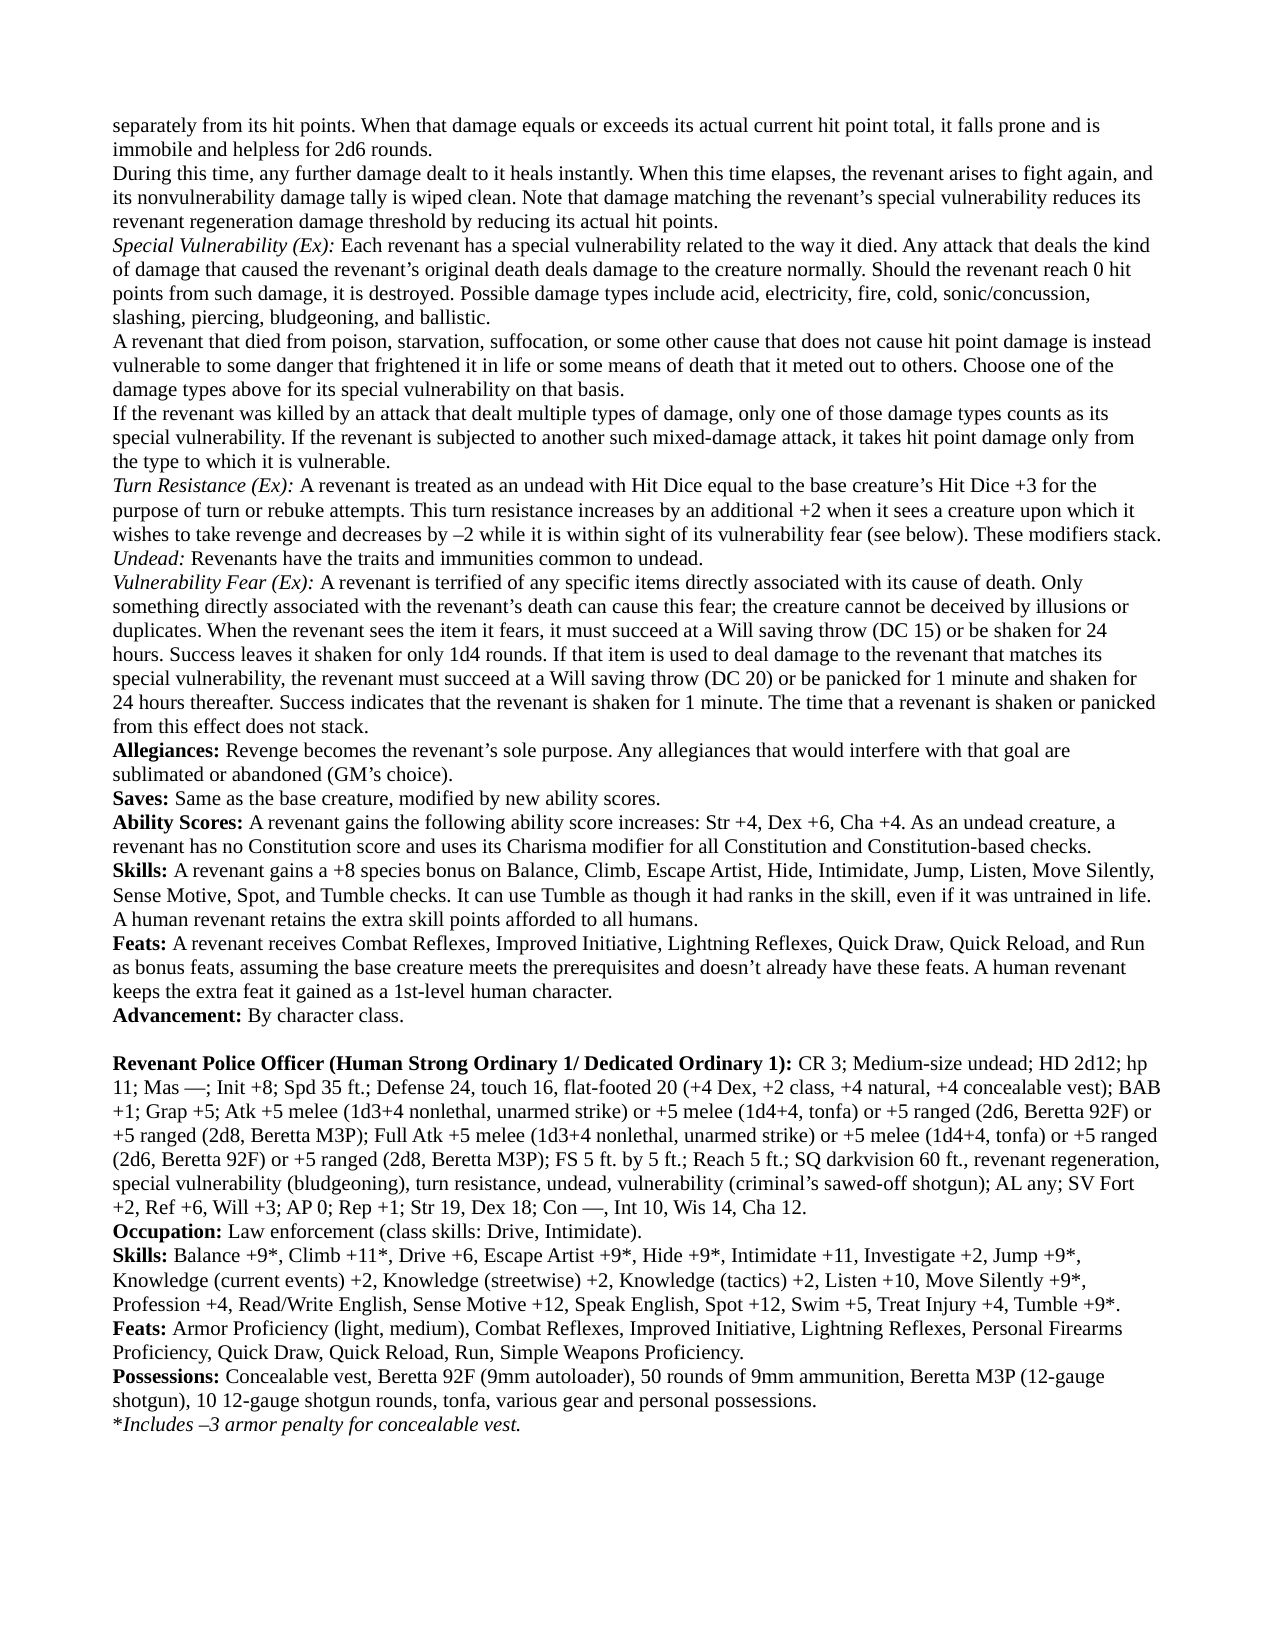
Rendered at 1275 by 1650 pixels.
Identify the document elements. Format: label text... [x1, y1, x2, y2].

text Occupation: Law enforcement (class skills: Drive, Intimidate). [112, 1219, 1162, 1243]
text separately from its hit points. When that damage equals or exceeds its actual current hit point total, it falls prone and is immobile and helpless for 2d6 rounds. [112, 112, 1162, 161]
text Special Vulnerability (Ex): Each revenant has a special vulnerability related to the way it died. Any attack that deals the kind of damage that caused the revenant’s original death deals damage to the creature normally. Should the revenant reach 0 hit points from such damage, it is destroyed. Possible damage types include acid, electricity, fire, cold, sonic/concussion, slashing, piercing, bludgeoning, and ballistic. [112, 233, 1162, 329]
text Allegiances: Revenge becomes the revenant’s sole purpose. Any allegiances that would interfere with that goal are sublimated or abandoned (GM’s choice). [112, 738, 1162, 786]
text Possessions: Concealable vest, Beretta 92F (9mm autoloader), 50 rounds of 9mm ammunition, Beretta M3P (12-gauge shotgun), 10 12-gauge shotgun rounds, tonfa, various gear and personal possessions. [112, 1364, 1162, 1412]
text Revenant Police Officer (Human Strong Ordinary 1/ Dedicated Ordinary 1): CR 3; Medium-size undead; HD 2d12; hp 11; Mas —; Init +8; Spd 35 ft.; Defense 24, touch 16, flat-footed 20 (+4 Dex, +2 class, +4 natural, +4 concealable vest); BAB +1; Grap +5; Atk +5 melee (1d3+4 nonlethal, unarmed strike) or +5 melee (1d4+4, tonfa) or +5 ranged (2d6, Beretta 92F) or +5 ranged (2d8, Beretta M3P); Full Atk +5 melee (1d3+4 nonlethal, unarmed strike) or +5 melee (1d4+4, tonfa) or +5 ranged (2d6, Beretta 92F) or +5 ranged (2d8, Beretta M3P); FS 5 ft. by 5 ft.; Reach 5 ft.; SQ darkvision 60 ft., revenant regeneration, special vulnerability (bludgeoning), turn resistance, undead, vulnerability (criminal’s sawed-off shotgun); AL any; SV Fort +2, Ref +6, Will +3; AP 0; Rep +1; Str 19, Dex 18; Con —, Int 10, Wis 14, Cha 12. [112, 1051, 1162, 1219]
text A revenant that died from poison, starvation, suffocation, or some other cause that does not cause hit point damage is instead vulnerable to some danger that frightened it in life or some means of death that it meted out to others. Choose one of the damage types above for its special vulnerability on that basis. [112, 329, 1162, 401]
text Turn Resistance (Ex): A revenant is treated as an undead with Hit Dice equal to the base creature’s Hit Dice +3 for the purpose of turn or rebuke attempts. This turn resistance increases by an additional +2 when it sees a creature upon which it wishes to take revenge and decreases by –2 while it is within sight of its vulnerability fear (see below). These modifiers stack. [112, 473, 1162, 546]
text Feats: Armor Proficiency (light, medium), Combat Reflexes, Improved Initiative, Lightning Reflexes, Personal Firearms Proficiency, Quick Draw, Quick Reload, Run, Simple Weapons Proficiency. [112, 1316, 1162, 1364]
text Ability Scores: A revenant gains the following ability score increases: Str +4, Dex +6, Cha +4. As an undead creature, a revenant has no Constitution score and uses its Charisma modifier for all Constitution and Constitution-based checks. [112, 810, 1162, 858]
text Skills: Balance +9*, Climb +11*, Drive +6, Escape Artist +9*, Hide +9*, Intimidate +11, Investigate +2, Jump +9*, Knowledge (current events) +2, Knowledge (streetwise) +2, Knowledge (tactics) +2, Listen +10, Move Silently +9*, Profession +4, Read/Write English, Sense Motive +12, Speak English, Spot +12, Swim +5, Treat Injury +4, Tumble +9*. [112, 1243, 1162, 1316]
text Skills: A revenant gains a +8 species bonus on Balance, Climb, Escape Artist, Hide, Intimidate, Jump, Listen, Move Silently, Sense Motive, Spot, and Tumble checks. It can use Tumble as though it had ranks in the skill, even if it was untrained in life. A human revenant retains the extra skill points afforded to all humans. [112, 858, 1162, 931]
text Saves: Same as the base creature, modified by new ability scores. [112, 786, 1162, 810]
text Feats: A revenant receives Combat Reflexes, Improved Initiative, Lightning Reflexes, Quick Draw, Quick Reload, and Run as bonus feats, assuming the base creature meets the prerequisites and doesn’t already have these feats. A human revenant keeps the extra feat it gained as a 1st-level human character. [112, 931, 1162, 1003]
text Advancement: By character class. [112, 1003, 1162, 1027]
text If the revenant was killed by an attack that dealt multiple types of damage, only one of those damage types counts as its special vulnerability. If the revenant is subjected to another such mixed-damage attack, it takes hit point damage only from the type to which it is vulnerable. [112, 401, 1162, 473]
text Vulnerability Fear (Ex): A revenant is terrified of any specific items directly associated with its cause of death. Only something directly associated with the revenant’s death can cause this fear; the creature cannot be deceived by illusions or duplicates. When the revenant sees the item it fears, it must succeed at a Will saving throw (DC 15) or be shaken for 24 hours. Success leaves it shaken for only 1d4 rounds. If that item is used to deal damage to the revenant that matches its special vulnerability, the revenant must succeed at a Will saving throw (DC 20) or be panicked for 1 minute and shaken for 24 hours thereafter. Success indicates that the revenant is shaken for 1 minute. The time that a revenant is shaken or panicked from this effect does not stack. [112, 570, 1162, 738]
text *Includes –3 armor penalty for concealable vest. [112, 1412, 1162, 1436]
text Undead: Revenants have the traits and immunities common to undead. [112, 546, 1162, 570]
text During this time, any further damage dealt to it heals instantly. When this time elapses, the revenant arises to fight again, and its nonvulnerability damage tally is wiped clean. Note that damage matching the revenant’s special vulnerability reduces its revenant regeneration damage threshold by reducing its actual hit points. [112, 161, 1162, 233]
